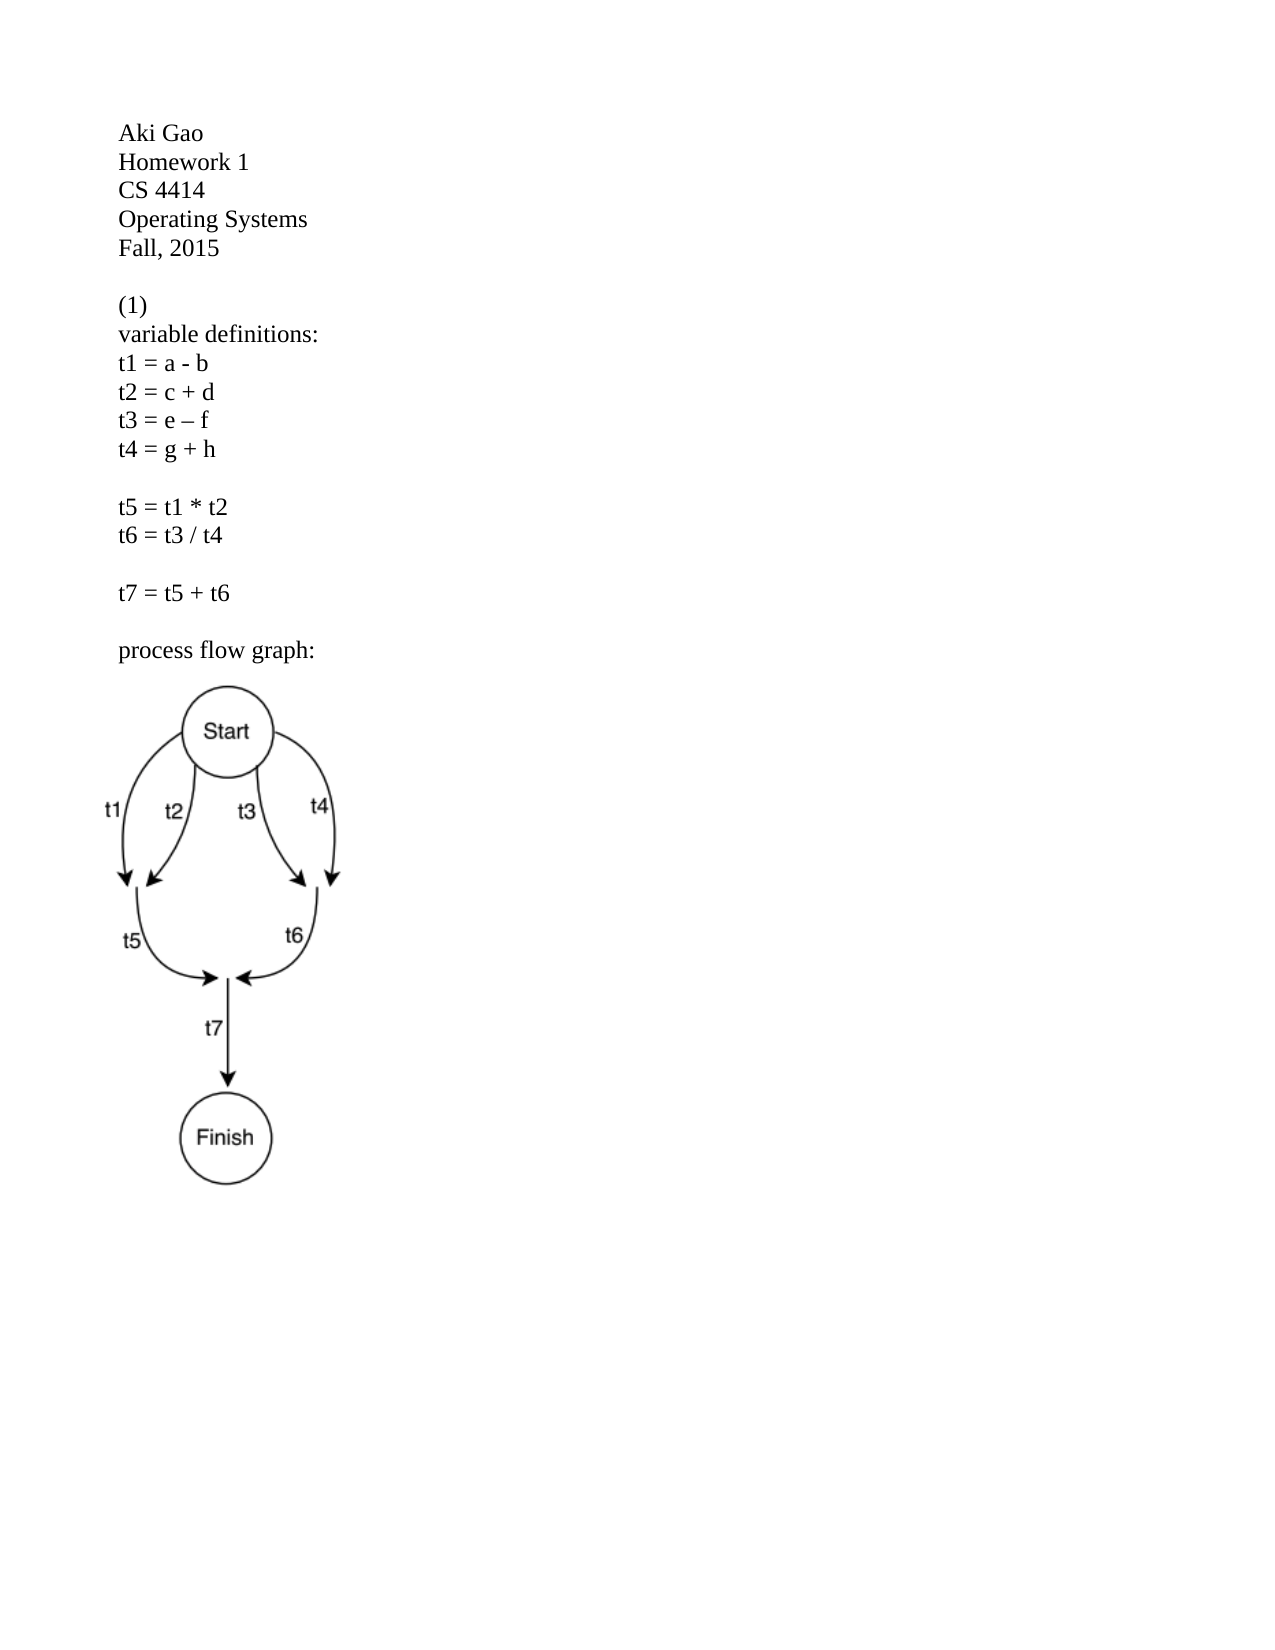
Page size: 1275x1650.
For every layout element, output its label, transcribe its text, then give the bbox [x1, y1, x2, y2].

text Operating Systems [118, 204, 1157, 233]
text Homework 1 CS 4414 [118, 147, 1157, 204]
text t7 = t5 + t6 [118, 578, 1157, 607]
text t2 = c + d [118, 377, 1157, 406]
text process flow graph: [118, 636, 1157, 664]
text (1) [118, 291, 1157, 319]
text t5 = t1 * t2 [118, 492, 1157, 521]
text t3 = e – f [118, 406, 1157, 434]
text variable definitions: [118, 319, 1157, 348]
text t1 = a - b [118, 348, 1157, 377]
text Fall, 2015 [118, 233, 1157, 262]
picture [41, 675, 413, 1197]
text Aki Gao [118, 118, 1157, 147]
text t4 = g + h [118, 434, 1157, 463]
text t6 = t3 / t4 [118, 521, 1157, 549]
